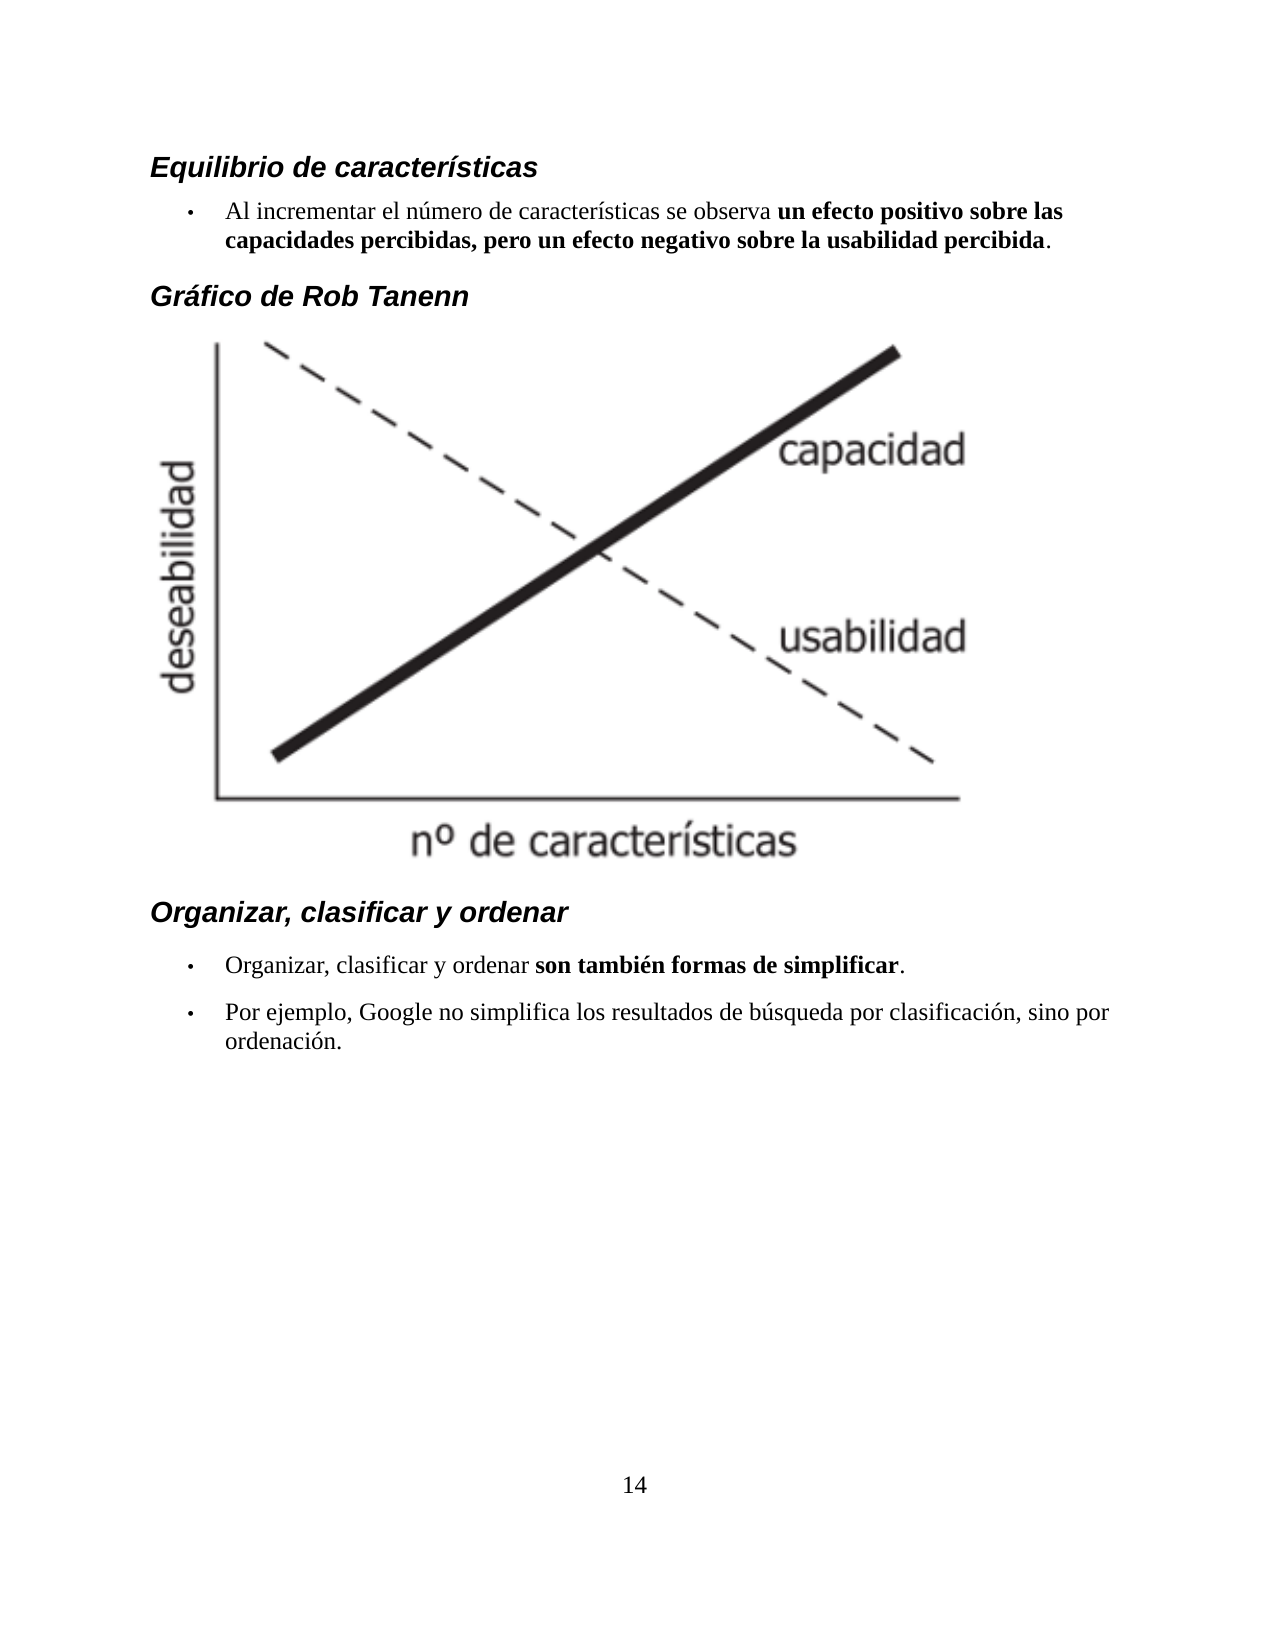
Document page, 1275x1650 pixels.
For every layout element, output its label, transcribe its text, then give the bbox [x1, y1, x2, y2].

list Por ejemplo, Google no simplifica los resultados de búsqueda por clasificación, sino por ordenación. [187, 997, 1125, 1054]
subtitle Equilibrio de características [150, 150, 1125, 183]
picture [150, 324, 984, 871]
list Al incrementar el número de características se observa un efecto positivo sobre las capacidades percibidas, pero un efecto negativo sobre la usabilidad percibida. [187, 196, 1125, 253]
list Organizar, clasificar y ordenar son también formas de simplificar. [187, 950, 1125, 979]
subtitle Gráfico de Rob Tanenn [150, 278, 1125, 312]
subtitle Organizar, clasificar y ordenar [150, 895, 1125, 929]
